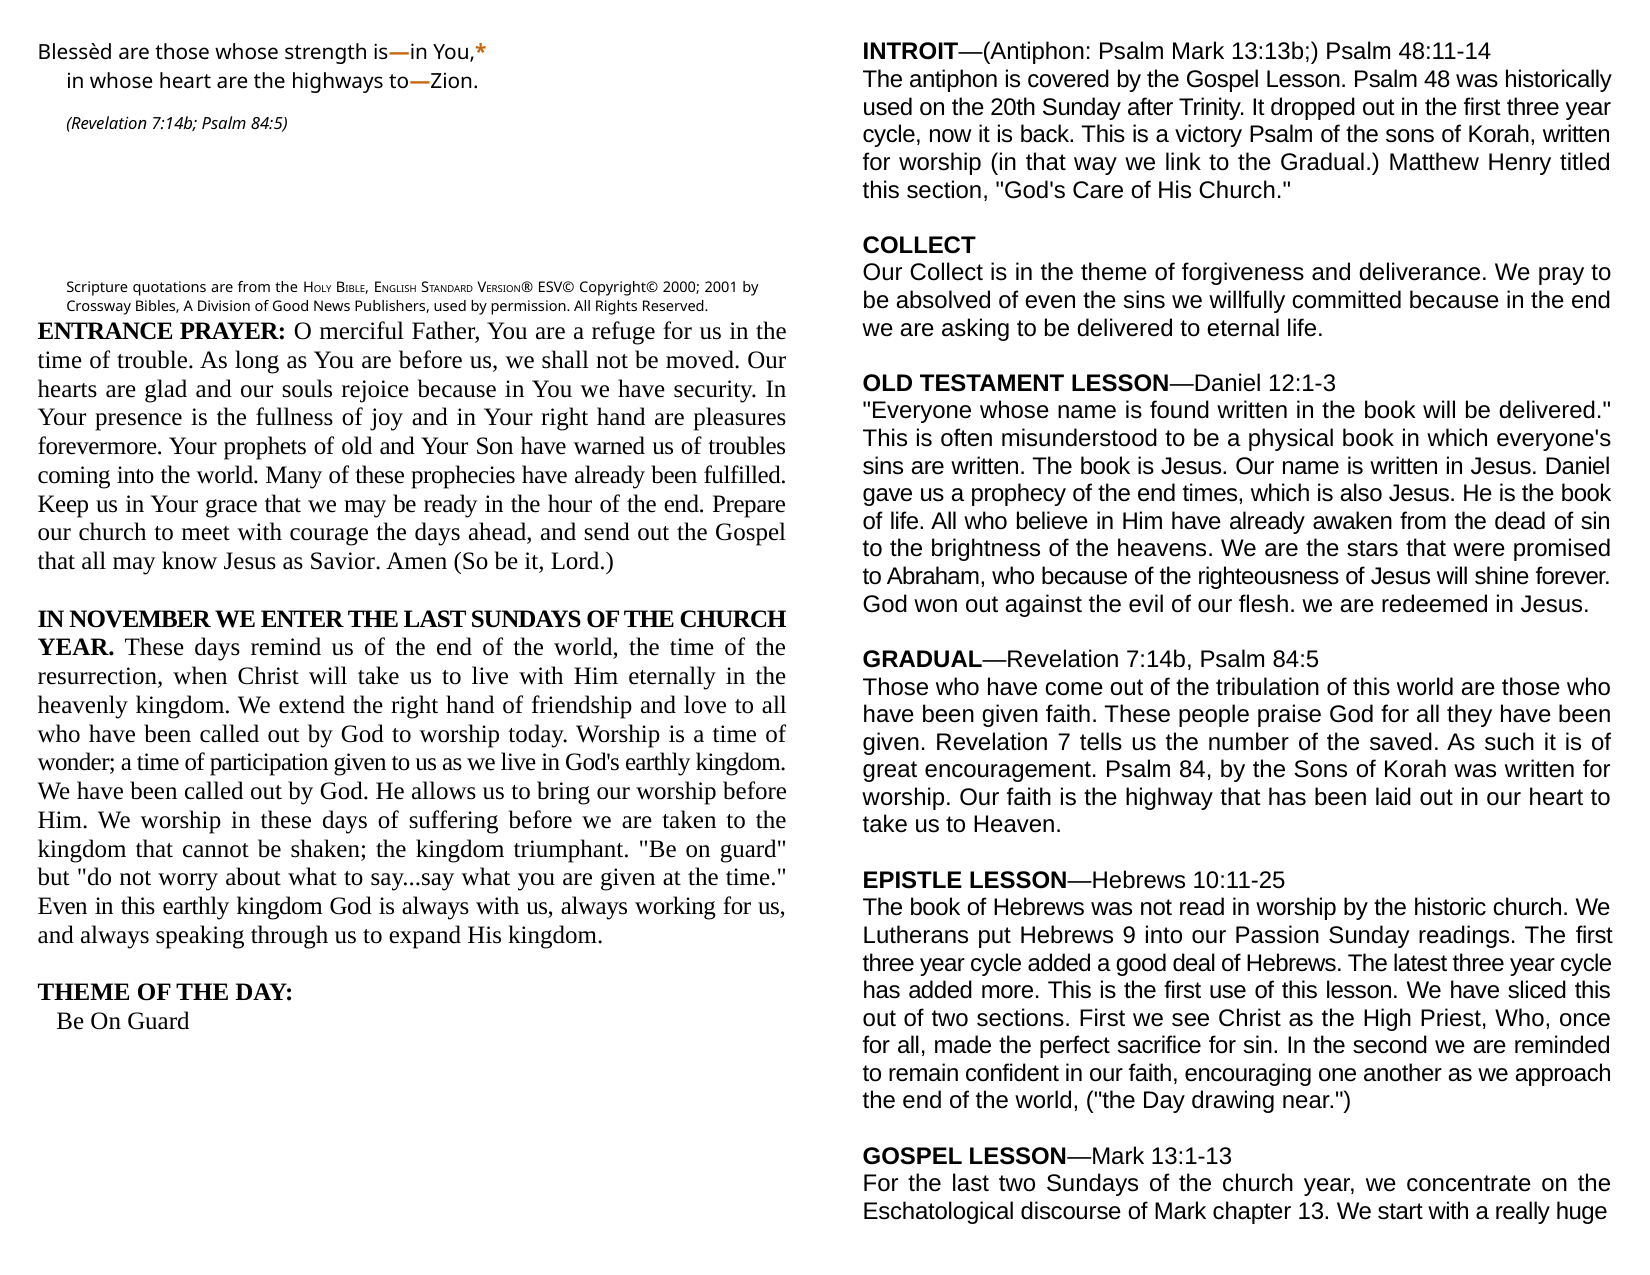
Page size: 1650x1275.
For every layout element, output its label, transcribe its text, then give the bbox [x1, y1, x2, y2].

text ENTRANCE PRAYER: O merciful Father, You are a refuge for us in the time of trouble. As long as You are before us, we shall not be moved. Our hearts are glad and our souls rejoice because in You we have security. In Your presence is the fullness of joy and in Your right hand are pleasures forevermore. Your prophets of old and Your Son have warned us of troubles coming into the world. Many of these prophecies have already been fulfilled. Keep us in Your grace that we may be ready in the hour of the end. Prepare our church to meet with courage the days ahead, and send out the Gospel that all may know Jesus as Savior. Amen (So be it, Lord.) [37, 316, 787, 575]
text Those who have come out of the tribulation of this world are those who have been given faith. These people praise God for all they have been given. Revelation 7 tells us the number of the saved. As such it is of great encouragement. Psalm 84, by the Sons of Korah was written for worship. Our faith is the highway that has been laid out in our heart to take us to Heaven. [862, 672, 1612, 838]
text Be On Guard [37, 1006, 787, 1035]
text OLD TESTAMENT LESSON—Daniel 12:1-3 [862, 369, 1612, 396]
text GRADUAL—Revelation 7:14b, Psalm 84:5 [862, 645, 1612, 672]
text GOSPEL LESSON—Mark 13:1-13 [862, 1142, 1612, 1169]
text INTROIT—(Antiphon: Psalm Mark 13:13b;) Psalm 48:11-14 [862, 37, 1612, 65]
text Scripture quotations are from the Holy Bible, English Standard Version® ESV© Copyright© 2000; 2001 by Crossway Bibles, A Division of Good News Publishers, used by permission. All Rights Reserved. [66, 276, 759, 316]
text THEME OF THE DAY: [37, 977, 787, 1006]
text in whose heart are the highways to—Zion. [66, 66, 787, 94]
text IN NOVEMBER WE ENTER THE LAST SUNDAYS OF THE CHURCH YEAR. These days remind us of the end of the world, the time of the resurrection, when Christ will take us to live with Him eternally in the heavenly kingdom. We extend the right hand of friendship and love to all who have been called out by God to worship today. Worship is a time of wonder; a time of participation given to us as we live in God's earthly kingdom. We have been called out by God. He allows us to bring our worship before Him. We worship in these days of suffering before we are taken to the kingdom that cannot be shaken; the kingdom triumphant. "Be on guard" but "do not worry about what to say...say what you are given at the time." Even in this earthly kingdom God is always with us, always working for us, and always speaking through us to expand His kingdom. [37, 604, 787, 949]
text The book of Hebrews was not read in worship by the historic church. We Lutherans put Hebrews 9 into our Passion Sunday readings. The first three year cycle added a good deal of Hebrews. The latest three year cycle has added more. This is the first use of this lesson. We have sliced this out of two sections. First we see Christ as the High Priest, Who, once for all, made the perfect sacrifice for sin. In the second we are reminded to remain confident in our faith, encouraging one another as we approach the end of the world, ("the Day drawing near.") [862, 893, 1612, 1114]
text The antiphon is covered by the Gospel Lesson. Psalm 48 was historically used on the 20th Sunday after Trinity. It dropped out in the first three year cycle, now it is back. This is a victory Psalm of the sons of Korah, written for worship (in that way we link to the Gradual.) Matthew Henry titled this section, "God's Care of His Church." [862, 65, 1612, 203]
text (Revelation 7:14b; Psalm 84:5) [66, 111, 787, 134]
text Blessèd are those whose strength is—in You,* [37, 37, 787, 66]
text COLLECT [862, 231, 1612, 258]
text Our Collect is in the theme of forgiveness and deliverance. We pray to be absolved of even the sins we willfully committed because in the end we are asking to be delivered to eternal life. [862, 258, 1612, 341]
text EPISTLE LESSON—Hebrews 10:11-25 [862, 866, 1612, 893]
text For the last two Sundays of the church year, we concentrate on the Eschatological discourse of Mark chapter 13. We start with a really huge [862, 1169, 1612, 1224]
text "Everyone whose name is found written in the book will be delivered." This is often misunderstood to be a physical book in which everyone's sins are written. The book is Jesus. Our name is written in Jesus. Daniel gave us a prophecy of the end times, which is also Jesus. He is the book of life. All who believe in Him have already awaken from the dead of sin to the brightness of the heavens. We are the stars that were promised to Abraham, who because of the righteousness of Jesus will shine forever. God won out against the evil of our flesh. we are redeemed in Jesus. [862, 396, 1612, 617]
